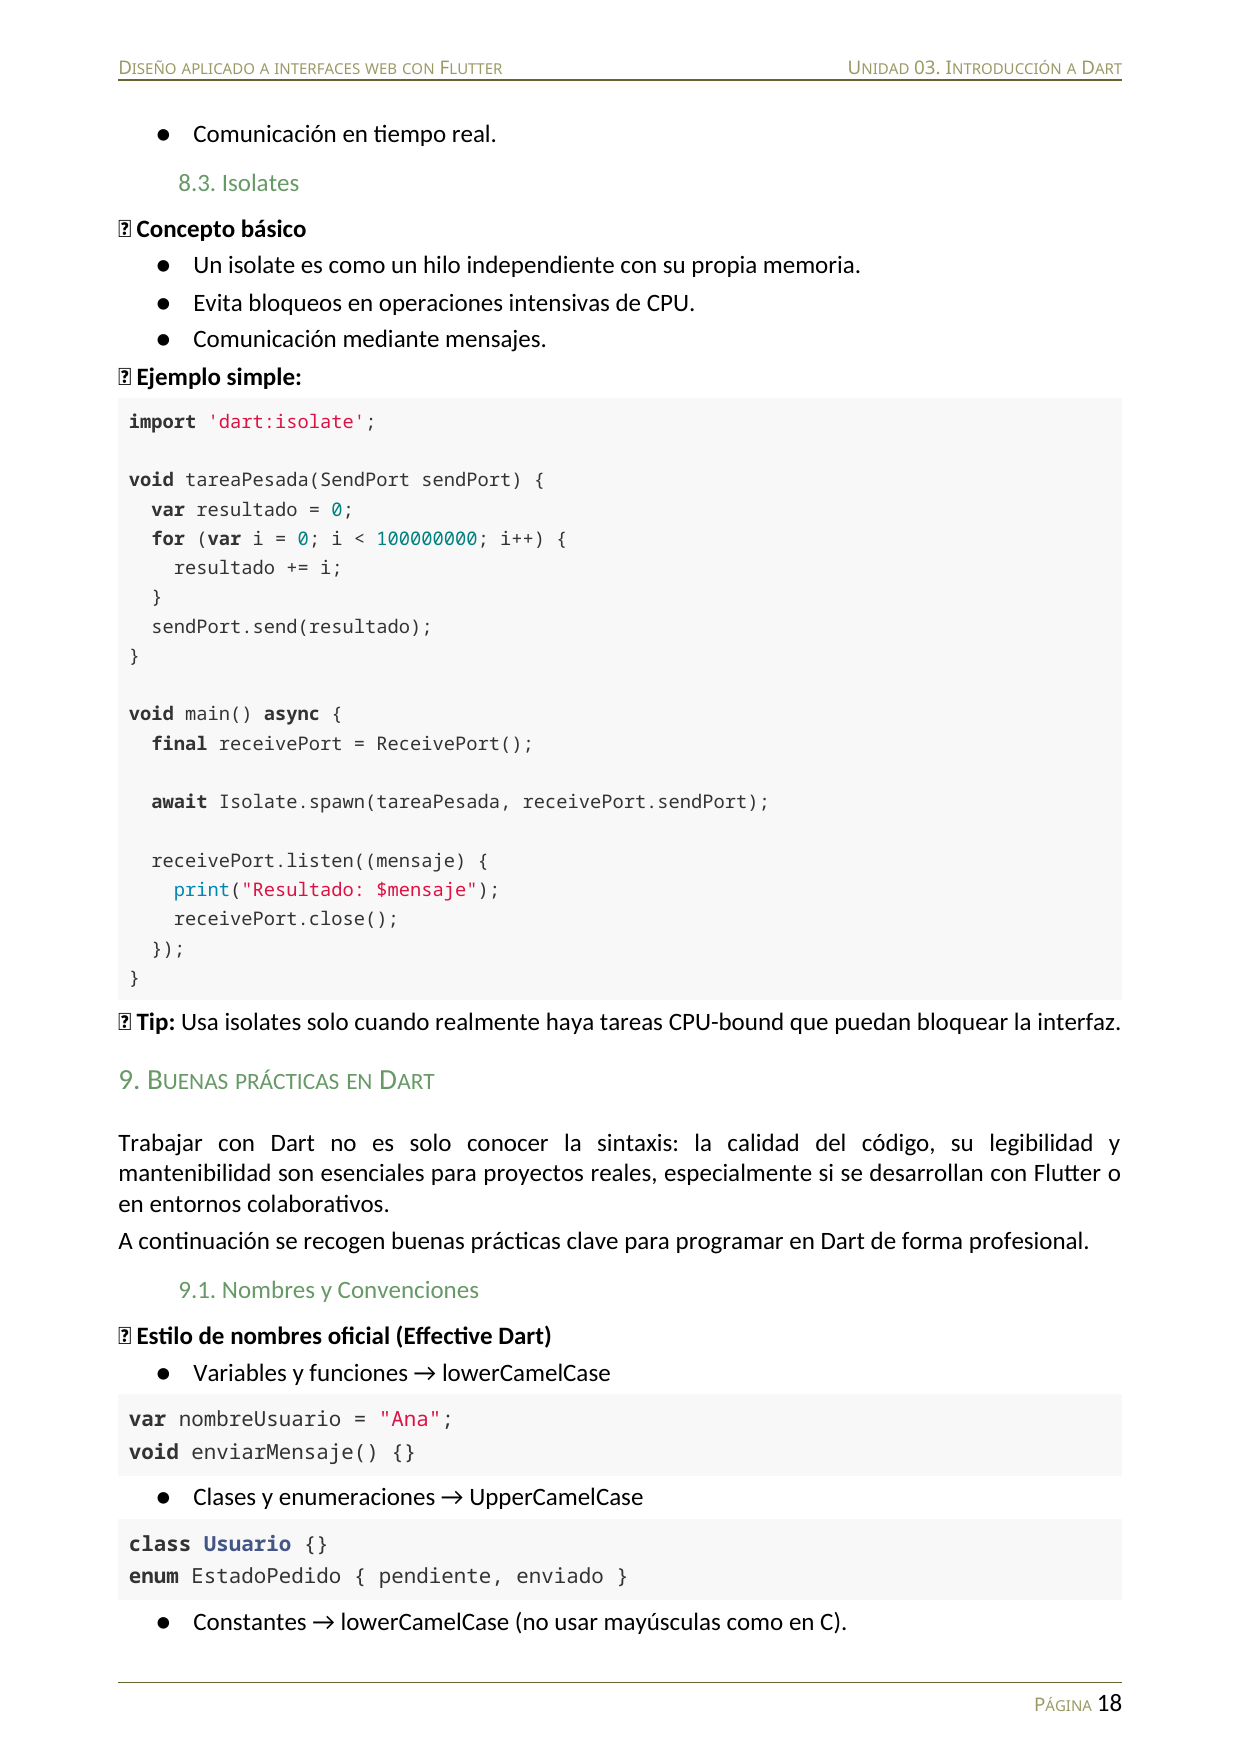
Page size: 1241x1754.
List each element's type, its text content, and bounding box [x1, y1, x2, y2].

text 📌 Ejemplo simple: [118, 361, 1122, 391]
table_header class Usuario {} enum EstadoPedido { pendiente, enviado } [118, 1519, 1122, 1600]
subtitle 9.1. Nombres y Convenciones [178, 1274, 1122, 1305]
list Constantes → lowerCamelCase (no usar mayúsculas como en C). [156, 1606, 1122, 1637]
list Comunicación en tiempo real. [156, 118, 1122, 148]
list Variables y funciones → lowerCamelCase [156, 1357, 1122, 1387]
list Evita bloqueos en operaciones intensivas de CPU. [156, 287, 1122, 317]
list Comunicación mediante mensajes. [156, 324, 1122, 354]
text 💡 Tip: Usa isolates solo cuando realmente haya tareas CPU-bound que puedan bloquear la interfaz. [118, 1006, 1122, 1037]
list Un isolate es como un hilo independiente con su propia memoria. [156, 250, 1122, 280]
text 🔷 Estilo de nombres oficial (Effective Dart) [118, 1320, 1122, 1350]
text A continuación se recogen buenas prácticas clave para programar en Dart de forma profesional. [118, 1225, 1122, 1256]
list Clases y enumeraciones → UpperCamelCase [156, 1482, 1122, 1512]
subtitle 8.3. Isolates [178, 167, 1122, 198]
text Trabajar con Dart no es solo conocer la sintaxis: la calidad del código, su legibilidad y mantenibilidad son esenciales para proyectos reales, especialmente si se desarrollan con Flutter o en entornos colaborativos. [118, 1127, 1122, 1219]
text 🔷 Concepto básico [118, 213, 1122, 243]
table_header var nombreUsuario = "Ana"; void enviarMensaje() {} [118, 1394, 1122, 1476]
table_header import 'dart:isolate'; void tareaPesada(SendPort sendPort) { var resultado = 0; for (var i = 0; i < 100000000; i++) { resultado += i; } sendPort.send(resultado); } void main() async { final receivePort = ReceivePort(); await Isolate.spawn(tareaPesada, receivePort.sendPort); receivePort.listen((mensaje) { print("Resultado: $mensaje"); receivePort.close(); }); } [118, 398, 1122, 1000]
subtitle 9. Buenas prácticas en Dart [118, 1061, 1122, 1097]
